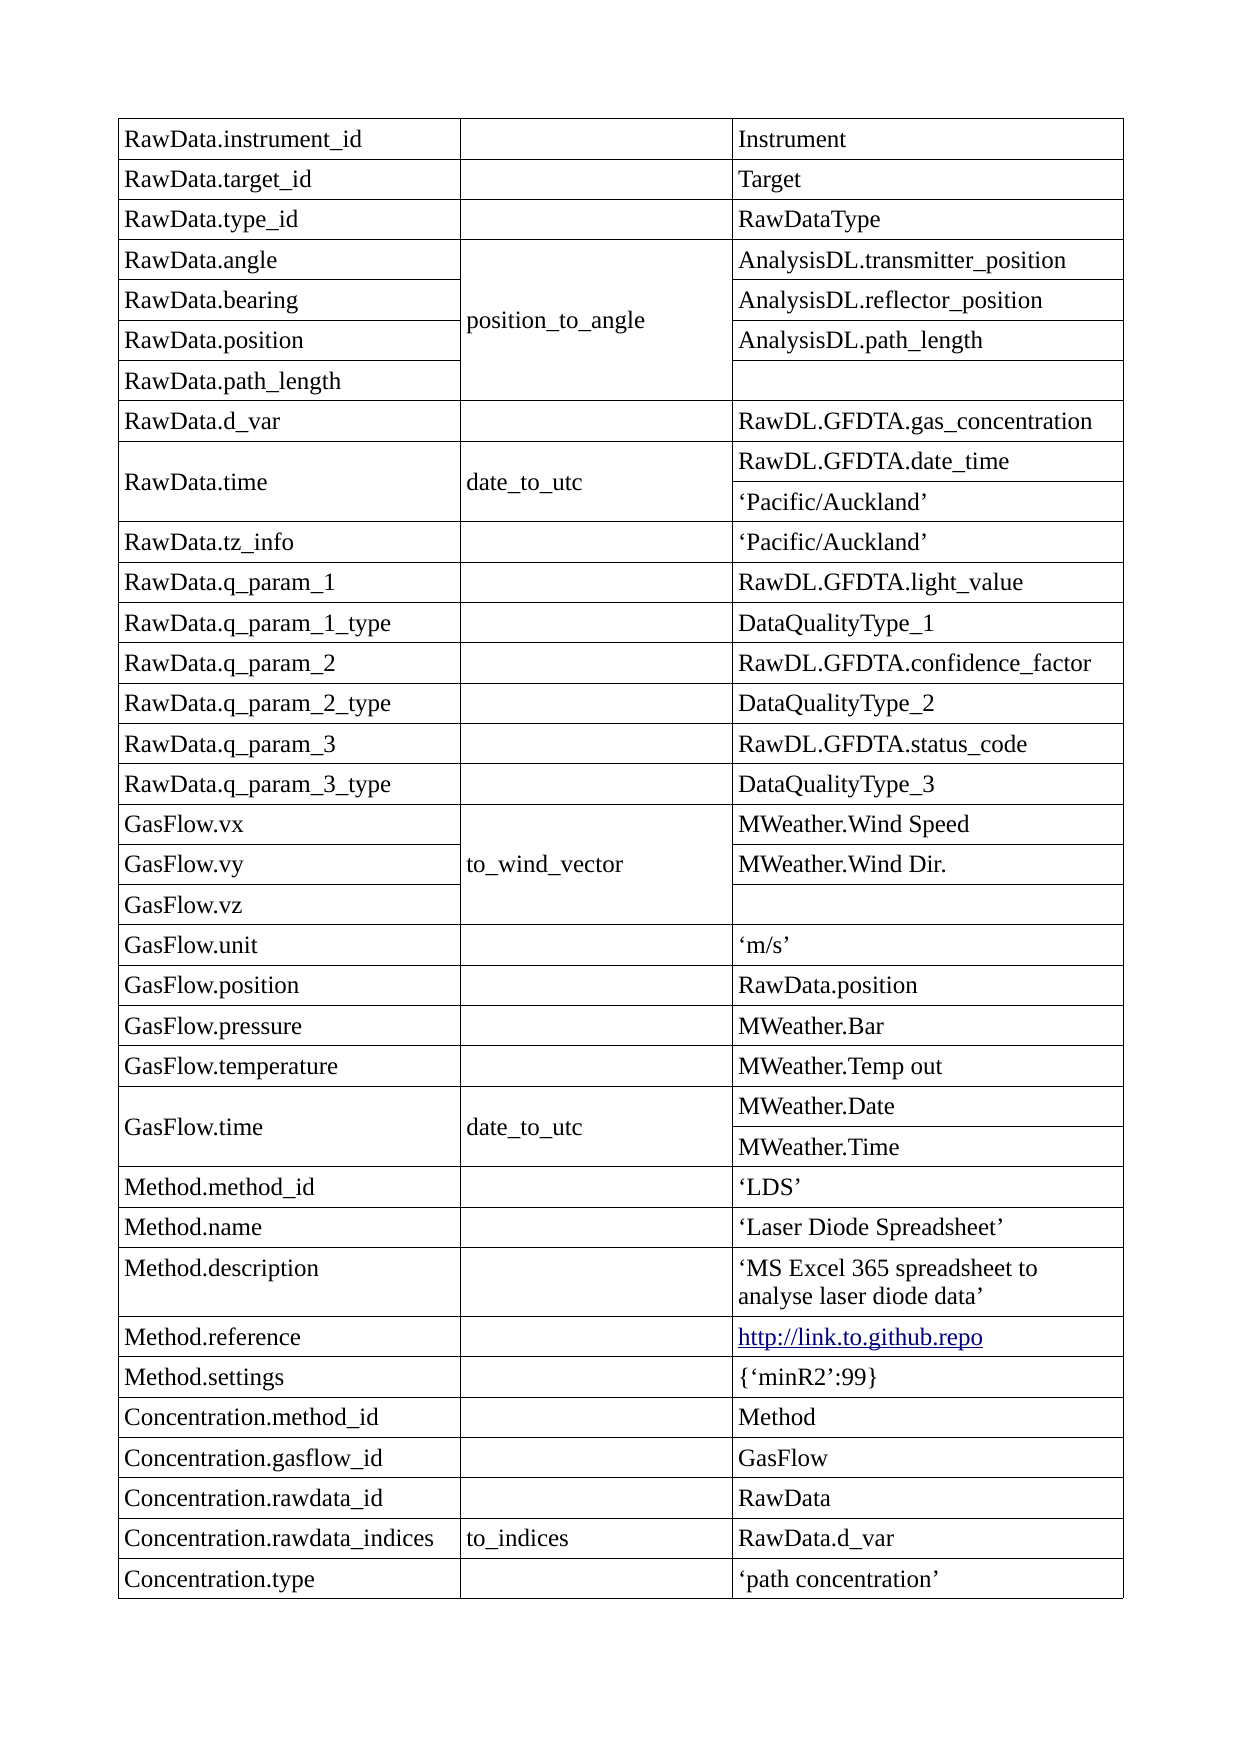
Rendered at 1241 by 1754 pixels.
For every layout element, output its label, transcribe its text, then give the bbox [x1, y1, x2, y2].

table_cell [461, 563, 732, 602]
table_cell GasFlow.unit [119, 925, 460, 965]
table_cell [461, 200, 732, 239]
table_cell [461, 1248, 732, 1316]
table_cell DataQualityType_3 [733, 764, 1123, 803]
table_cell AnalysisDL.transmitter_position [733, 240, 1123, 279]
table_cell ‘path concentration’ [733, 1559, 1123, 1598]
table_cell ‘Laser Diode Spreadsheet’ [733, 1208, 1123, 1247]
table_cell [461, 119, 732, 158]
table_cell ‘MS Excel 365 spreadsheet to analyse laser diode data’ [733, 1248, 1123, 1316]
table_cell RawData [733, 1478, 1123, 1517]
table_cell RawData.time [119, 442, 460, 521]
table_cell RawData.q_param_2 [119, 643, 460, 682]
table_cell ‘Pacific/Auckland’ [733, 482, 1123, 521]
table_cell ‘Pacific/Auckland’ [733, 522, 1123, 562]
table_cell [461, 643, 732, 682]
table_cell DataQualityType_2 [733, 684, 1123, 723]
table_cell RawData.angle [119, 240, 460, 279]
table_cell Method.settings [119, 1357, 460, 1397]
table_cell Concentration.type [119, 1559, 460, 1598]
table_cell [461, 1398, 732, 1437]
table_cell RawData.q_param_3 [119, 724, 460, 763]
table_cell MWeather.Wind Dir. [733, 845, 1123, 884]
table_cell Target [733, 160, 1123, 199]
table_cell [461, 1478, 732, 1517]
table_cell MWeather.Temp out [733, 1046, 1123, 1086]
table_cell Concentration.method_id [119, 1398, 460, 1437]
table_cell GasFlow.vx [119, 805, 460, 844]
table_cell [461, 764, 732, 803]
table_cell RawDL.GFDTA.confidence_factor [733, 643, 1123, 682]
table_cell Instrument [733, 119, 1123, 158]
table_cell http://link.to.github.repo [733, 1317, 1123, 1356]
table_cell RawDL.GFDTA.status_code [733, 724, 1123, 763]
table_cell RawDL.GFDTA.light_value [733, 563, 1123, 602]
table_cell DataQualityType_1 [733, 603, 1123, 642]
table_cell GasFlow.time [119, 1087, 460, 1166]
table_cell AnalysisDL.reflector_position [733, 280, 1123, 320]
table_cell GasFlow.vy [119, 845, 460, 884]
table_cell [461, 1167, 732, 1207]
table_cell RawDL.GFDTA.date_time [733, 442, 1123, 481]
table_cell GasFlow.position [119, 966, 460, 1005]
table_cell GasFlow.vz [119, 885, 460, 924]
table_cell RawData.type_id [119, 200, 460, 239]
table_cell Method.name [119, 1208, 460, 1247]
table_cell to_wind_vector [461, 805, 732, 924]
table_cell RawData.position [733, 966, 1123, 1005]
table_cell [461, 1357, 732, 1397]
table_cell {‘minR2’:99} [733, 1357, 1123, 1397]
table_cell RawData.position [119, 321, 460, 360]
table_cell RawData.d_var [733, 1519, 1123, 1558]
table_cell AnalysisDL.path_length [733, 321, 1123, 360]
table_cell [461, 1559, 732, 1598]
table_cell GasFlow.temperature [119, 1046, 460, 1086]
table_cell [461, 925, 732, 965]
table_cell [461, 1006, 732, 1045]
table_cell Concentration.rawdata_indices [119, 1519, 460, 1558]
table_cell Method [733, 1398, 1123, 1437]
table_cell position_to_angle [461, 240, 732, 400]
table_cell RawData.instrument_id [119, 119, 460, 158]
table_cell [461, 1208, 732, 1247]
table_cell [461, 160, 732, 199]
table_cell [733, 361, 1123, 400]
table_cell [461, 401, 732, 441]
table_cell [461, 603, 732, 642]
table_cell ‘m/s’ [733, 925, 1123, 965]
table_cell MWeather.Bar [733, 1006, 1123, 1045]
table_cell [733, 885, 1123, 924]
table_cell to_indices [461, 1519, 732, 1558]
table_cell [461, 522, 732, 562]
table_cell [461, 1317, 732, 1356]
table_cell [461, 966, 732, 1005]
table_cell Method.reference [119, 1317, 460, 1356]
table_cell [461, 1438, 732, 1477]
table_cell MWeather.Date [733, 1087, 1123, 1126]
table_cell RawData.q_param_1 [119, 563, 460, 602]
table_cell RawData.bearing [119, 280, 460, 320]
table_cell [461, 724, 732, 763]
table_cell RawData.target_id [119, 160, 460, 199]
table_cell Method.method_id [119, 1167, 460, 1207]
table_cell RawData.path_length [119, 361, 460, 400]
table_cell GasFlow.pressure [119, 1006, 460, 1045]
table_cell MWeather.Time [733, 1127, 1123, 1166]
table_cell Method.description [119, 1248, 460, 1316]
table_cell date_to_utc [461, 442, 732, 521]
table_cell RawData.q_param_1_type [119, 603, 460, 642]
table_cell ‘LDS’ [733, 1167, 1123, 1207]
table_cell RawData.tz_info [119, 522, 460, 562]
table_cell RawData.q_param_2_type [119, 684, 460, 723]
table_cell RawData.q_param_3_type [119, 764, 460, 803]
table_cell RawDL.GFDTA.gas_concentration [733, 401, 1123, 441]
table_cell RawData.d_var [119, 401, 460, 441]
table_cell [461, 1046, 732, 1086]
table_cell GasFlow [733, 1438, 1123, 1477]
table_cell RawDataType [733, 200, 1123, 239]
table_cell Concentration.rawdata_id [119, 1478, 460, 1517]
table_cell Concentration.gasflow_id [119, 1438, 460, 1477]
table_cell date_to_utc [461, 1087, 732, 1166]
table_cell [461, 684, 732, 723]
table_cell MWeather.Wind Speed [733, 805, 1123, 844]
